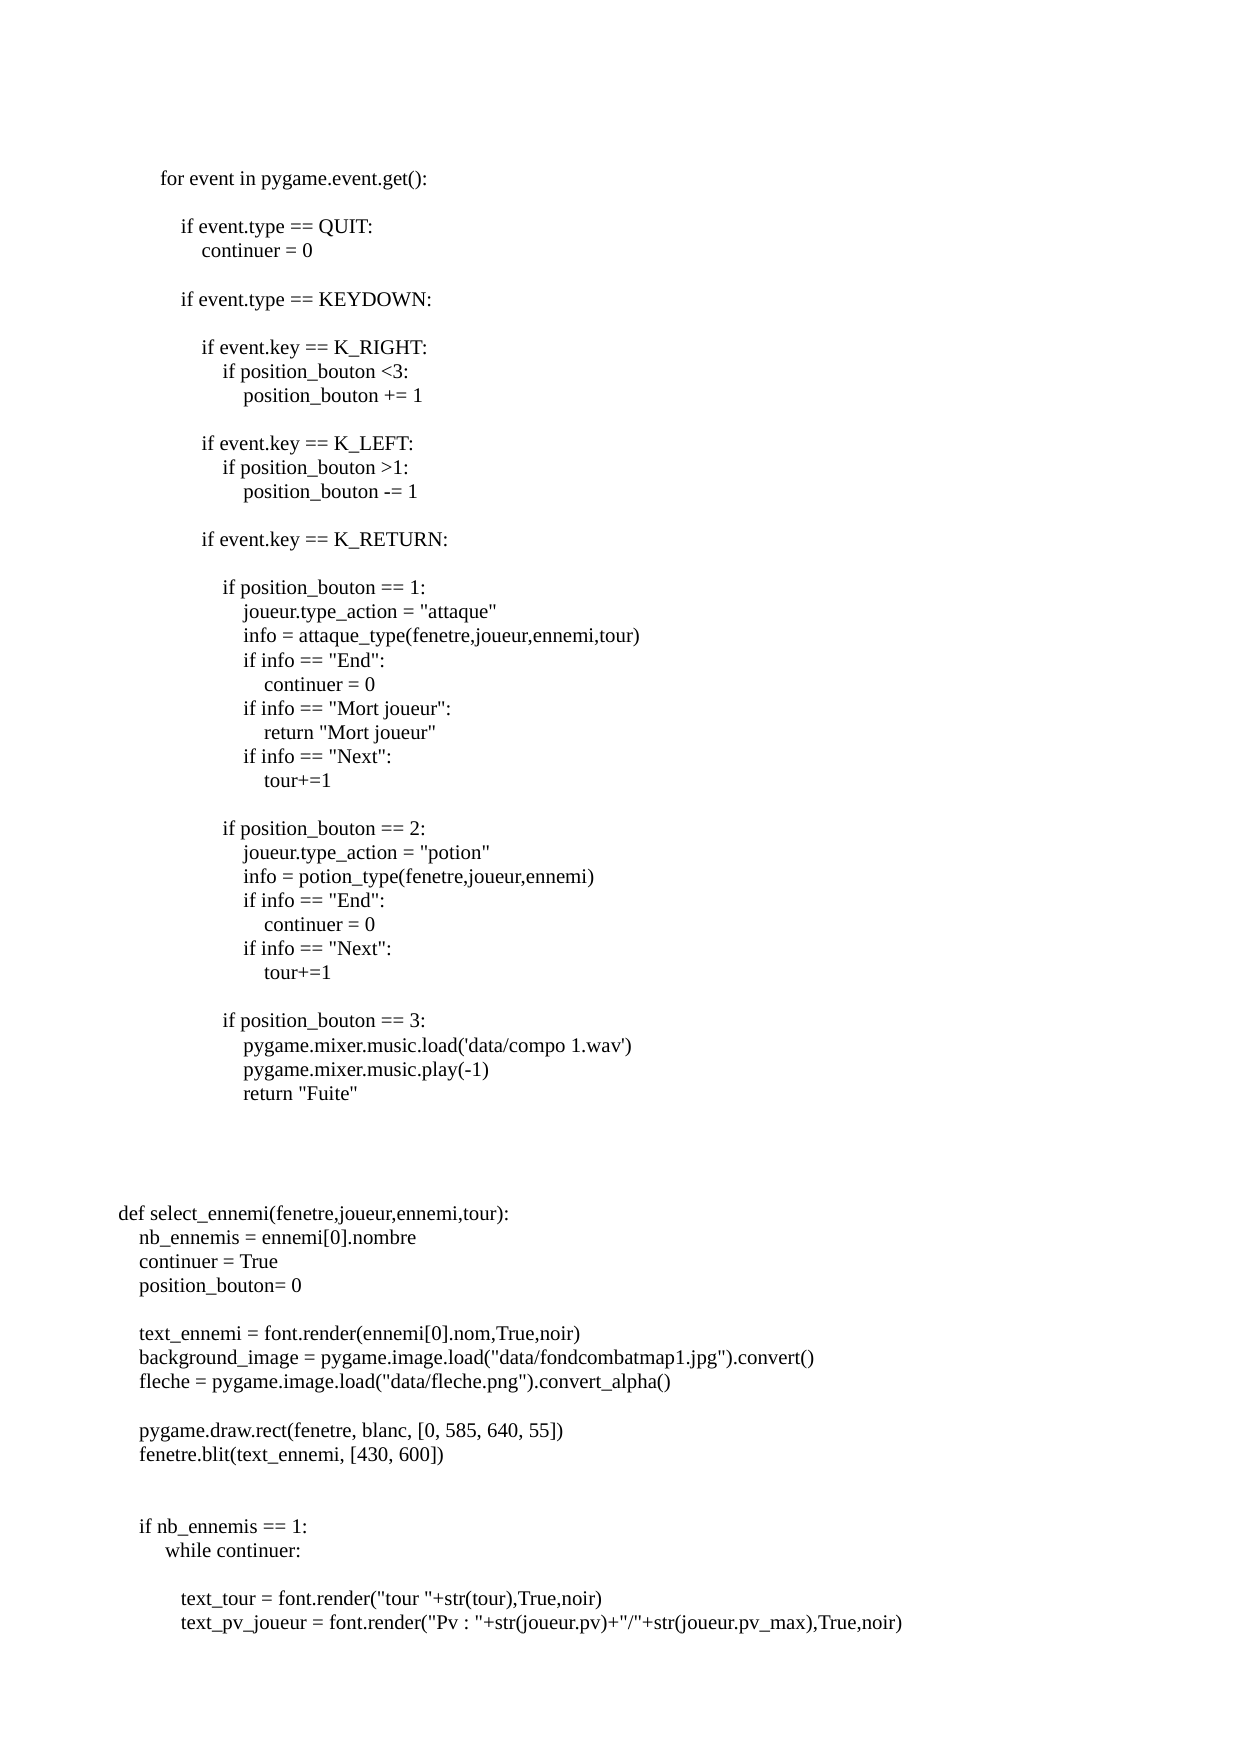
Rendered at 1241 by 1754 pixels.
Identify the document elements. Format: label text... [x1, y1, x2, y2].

text pygame.mixer.music.load('data/compo 1.wav') [118, 1032, 1122, 1057]
text if event.key == K_LEFT: [118, 431, 1122, 455]
text pygame.draw.rect(fenetre, blanc, [0, 585, 640, 55]) [118, 1417, 1122, 1442]
text if nb_ennemis == 1: [118, 1514, 1122, 1538]
text def select_ennemi(fenetre,joueur,ennemi,tour): [118, 1201, 1122, 1225]
text for event in pygame.event.get(): [118, 166, 1122, 190]
text if position_bouton >1: [118, 455, 1122, 479]
text continuer = 0 [118, 912, 1122, 936]
text if event.key == K_RETURN: [118, 527, 1122, 551]
text text_ennemi = font.render(ennemi[0].nom,True,noir) [118, 1321, 1122, 1345]
text if event.type == KEYDOWN: [118, 287, 1122, 311]
text if position_bouton == 1: [118, 575, 1122, 599]
text text_pv_joueur = font.render("Pv : "+str(joueur.pv)+"/"+str(joueur.pv_max),True,noir) [118, 1610, 1122, 1634]
text info = attaque_type(fenetre,joueur,ennemi,tour) [118, 623, 1122, 647]
text position_bouton -= 1 [118, 479, 1122, 503]
text position_bouton= 0 [118, 1273, 1122, 1297]
text pygame.mixer.music.play(-1) [118, 1057, 1122, 1081]
text text_tour = font.render("tour "+str(tour),True,noir) [118, 1586, 1122, 1610]
text if info == "Next": [118, 744, 1122, 768]
text nb_ennemis = ennemi[0].nombre [118, 1225, 1122, 1249]
text if position_bouton == 3: [118, 1008, 1122, 1032]
text fleche = pygame.image.load("data/fleche.png").convert_alpha() [118, 1369, 1122, 1393]
text position_bouton += 1 [118, 383, 1122, 407]
text tour+=1 [118, 768, 1122, 792]
text if position_bouton <3: [118, 359, 1122, 383]
text info = potion_type(fenetre,joueur,ennemi) [118, 864, 1122, 888]
text continuer = True [118, 1249, 1122, 1273]
text return "Fuite" [118, 1081, 1122, 1105]
text continuer = 0 [118, 672, 1122, 696]
text if info == "Next": [118, 936, 1122, 960]
text if info == "End": [118, 888, 1122, 912]
text if event.type == QUIT: [118, 214, 1122, 238]
text if position_bouton == 2: [118, 816, 1122, 840]
text background_image = pygame.image.load("data/fondcombatmap1.jpg").convert() [118, 1345, 1122, 1369]
text if info == "End": [118, 647, 1122, 672]
text return "Mort joueur" [118, 720, 1122, 744]
text if event.key == K_RIGHT: [118, 335, 1122, 359]
text while continuer: [118, 1538, 1122, 1562]
text joueur.type_action = "attaque" [118, 599, 1122, 623]
text continuer = 0 [118, 238, 1122, 262]
text if info == "Mort joueur": [118, 696, 1122, 720]
text fenetre.blit(text_ennemi, [430, 600]) [118, 1442, 1122, 1466]
text tour+=1 [118, 960, 1122, 984]
text joueur.type_action = "potion" [118, 840, 1122, 864]
